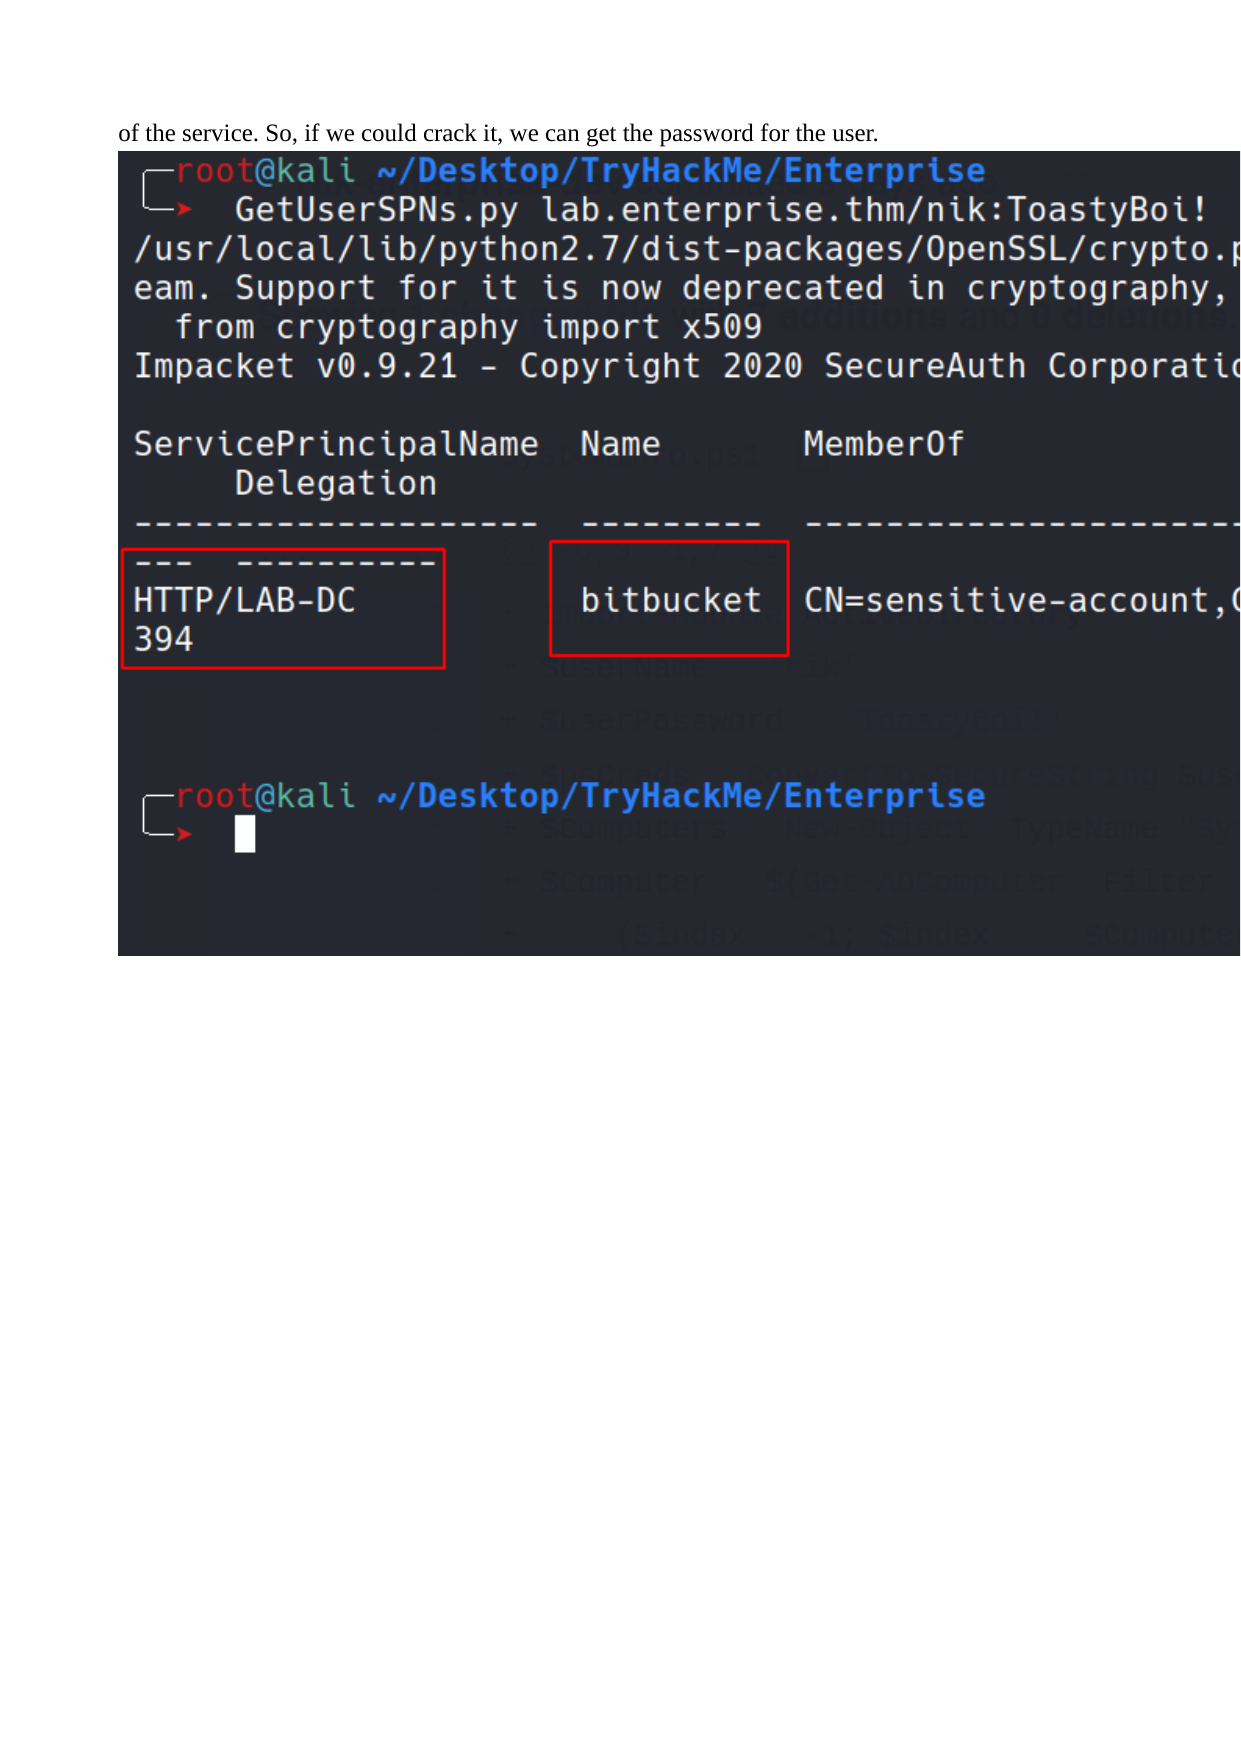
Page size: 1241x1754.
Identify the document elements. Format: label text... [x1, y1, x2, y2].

picture [118, 151, 1241, 956]
text of the service. So, if we could crack it, we can get the password for the user. [118, 118, 1122, 151]
